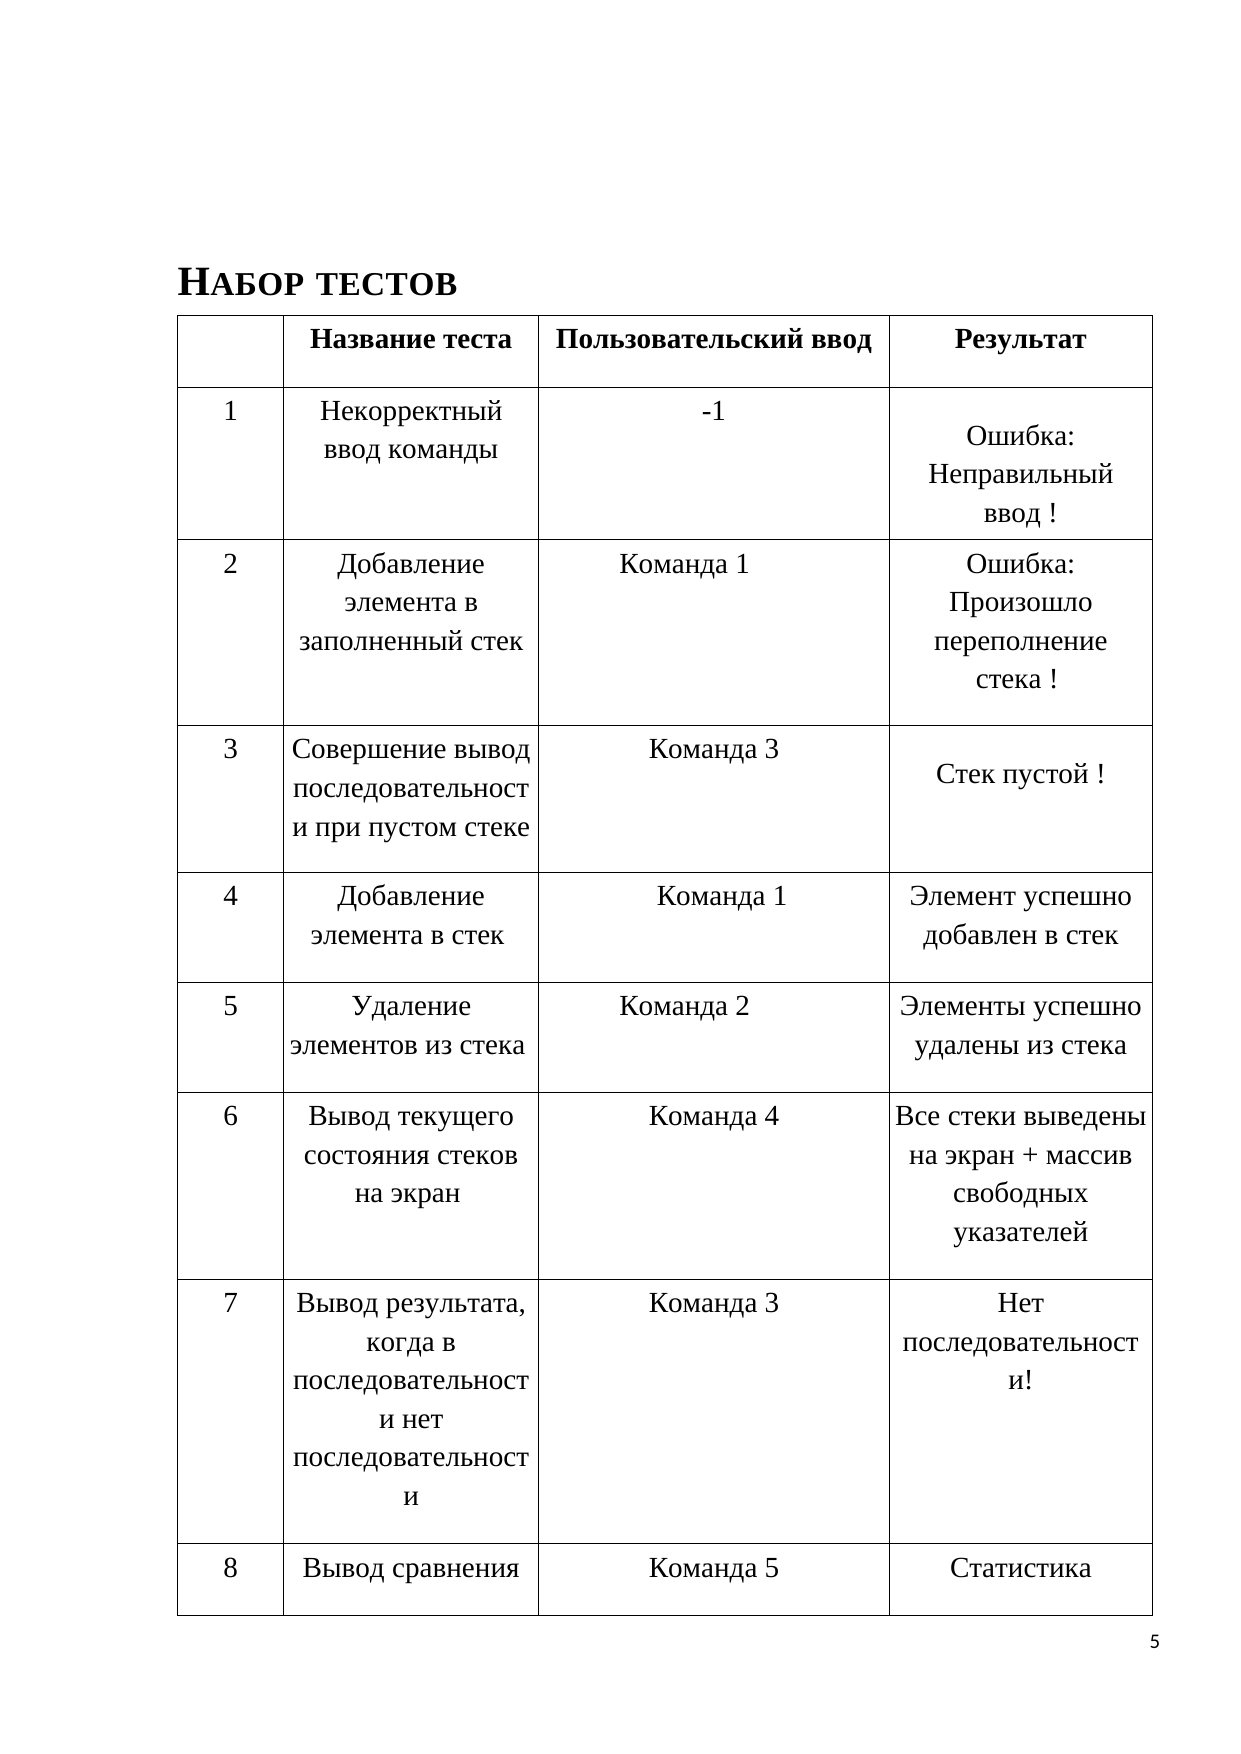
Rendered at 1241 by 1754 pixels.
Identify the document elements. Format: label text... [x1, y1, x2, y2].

table_cell Вывод сравнения [284, 1544, 538, 1615]
table_cell 3 [178, 726, 283, 872]
table_cell Вывод результата, когда в последовательности нет последовательности [284, 1280, 538, 1543]
table_cell 1 [178, 388, 283, 539]
table_header Результат [890, 316, 1152, 387]
table_cell Добавление элемента в стек [284, 873, 538, 982]
table_cell Добавление элемента в заполненный стек [284, 540, 538, 725]
table_cell Некорректный ввод команды [284, 388, 538, 539]
table_cell Нет последовательности! [890, 1280, 1152, 1543]
table_cell 8 [178, 1544, 283, 1615]
table_cell 4 [178, 873, 283, 982]
table_cell Команда 3 [539, 726, 889, 872]
table_cell 5 [178, 983, 283, 1092]
table_header [178, 316, 283, 387]
table_cell Элементы успешно удалены из стека [890, 983, 1152, 1092]
table_cell Команда 4 [539, 1093, 889, 1279]
table_cell Ошибка: Произошло переполнение стека ! [890, 540, 1152, 725]
table_cell Команда 5 [539, 1544, 889, 1615]
table_cell 7 [178, 1280, 283, 1543]
table_cell Команда 2 [539, 983, 889, 1092]
table_cell Команда 1 [539, 873, 889, 982]
table_cell Команда 1 [539, 540, 889, 725]
table_cell Стек пустой ! [890, 726, 1152, 872]
table_cell Команда 3 [539, 1280, 889, 1543]
table_cell -1 [539, 388, 889, 539]
table_header Название теста [284, 316, 538, 387]
table_cell Вывод текущего состояния стеков на экран [284, 1093, 538, 1279]
table_cell 6 [178, 1093, 283, 1279]
table_cell Все стеки выведены на экран + массив свободных указателей [890, 1093, 1152, 1279]
table_cell 2 [178, 540, 283, 725]
table_cell Удаление элементов из стека [284, 983, 538, 1092]
table_cell Статистика [890, 1544, 1152, 1615]
table_cell Ошибка: Неправильный ввод ! [890, 388, 1152, 539]
subtitle Набор тестов [177, 256, 1152, 304]
table_cell Элемент успешно добавлен в стек [890, 873, 1152, 982]
table_header Пользовательский ввод [539, 316, 889, 387]
table_cell Совершение вывод последовательности при пустом стеке [284, 726, 538, 872]
